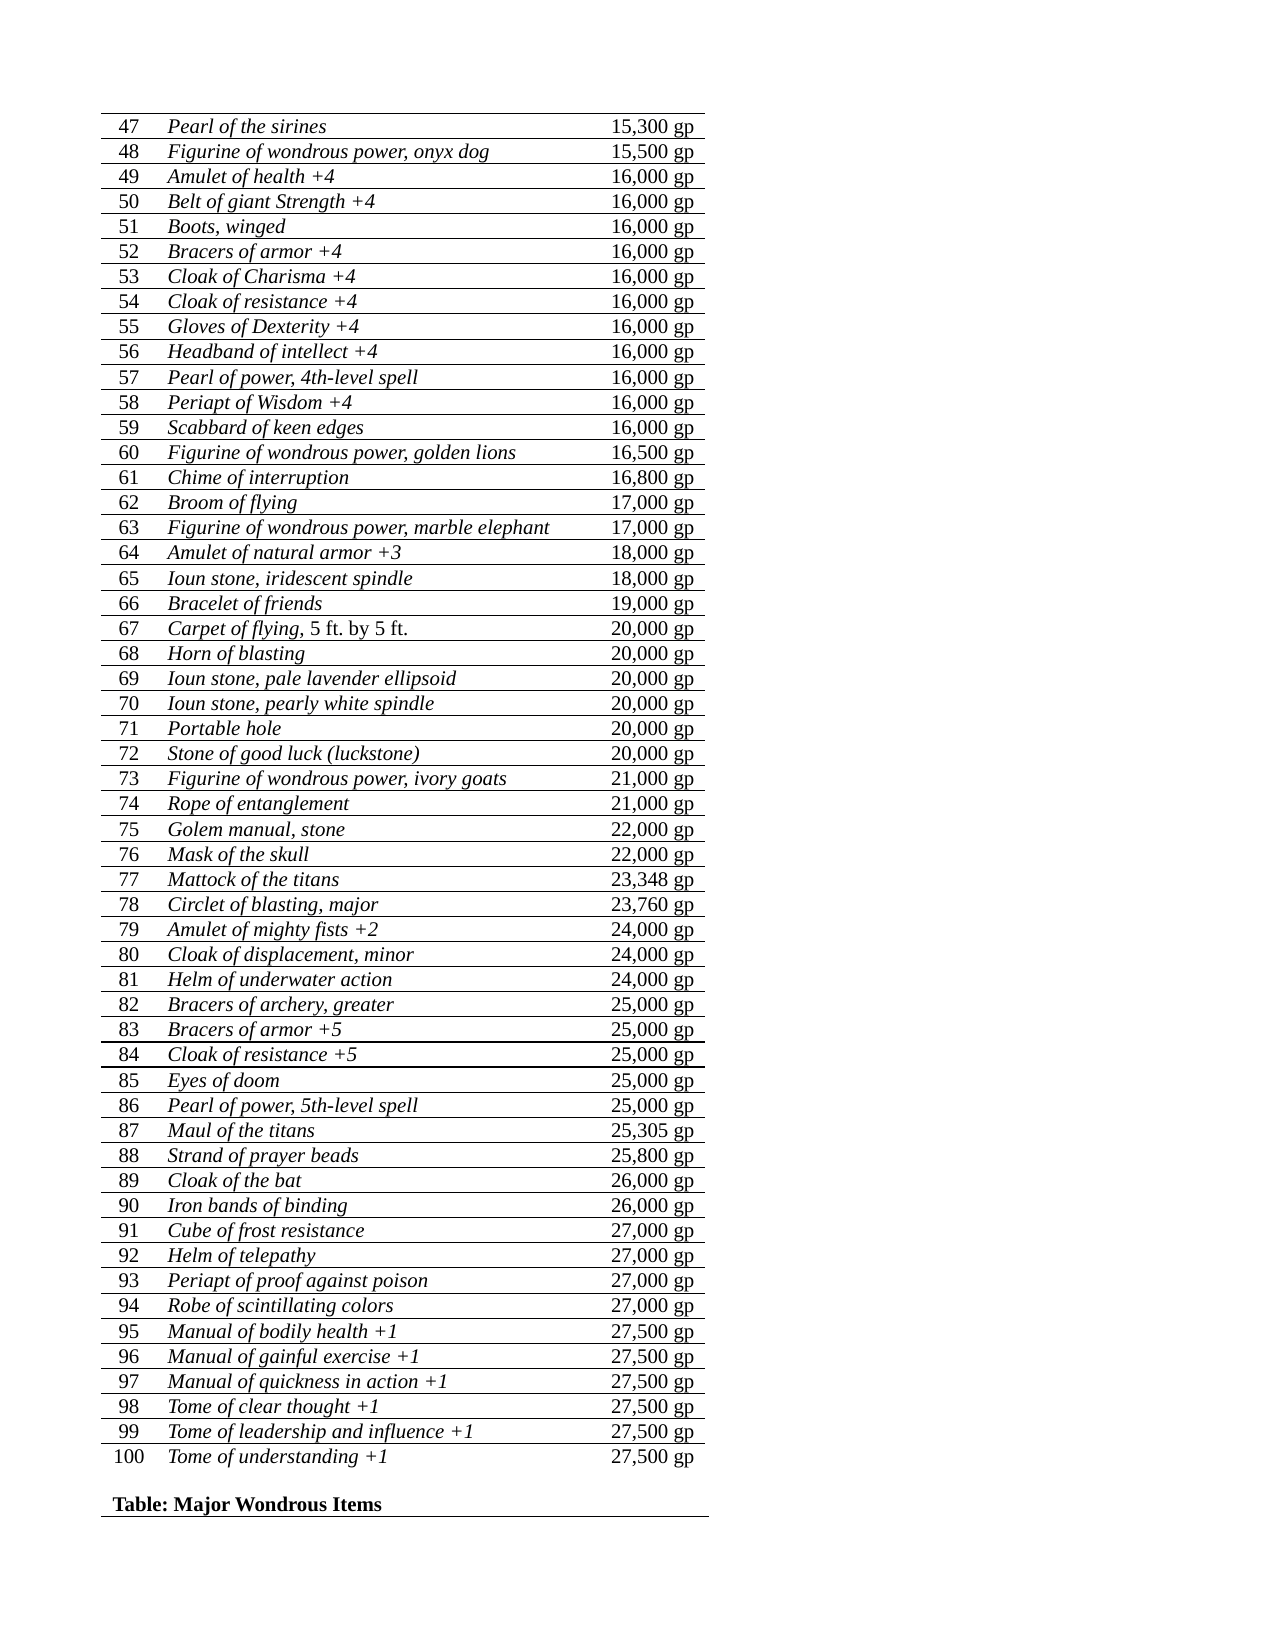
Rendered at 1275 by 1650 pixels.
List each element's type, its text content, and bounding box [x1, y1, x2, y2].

table_cell Cloak of resistance +4 [156, 289, 564, 313]
table_cell 83 [101, 1017, 156, 1041]
table_cell 77 [101, 867, 156, 891]
table_cell 20,000 gp [564, 666, 705, 690]
table_cell 16,000 gp [564, 239, 705, 263]
table_cell 82 [101, 992, 156, 1016]
table_cell 24,000 gp [564, 917, 705, 941]
table_cell 98 [101, 1394, 156, 1418]
table_cell 100 [101, 1444, 156, 1468]
table_cell 52 [101, 239, 156, 263]
table_cell 96 [101, 1344, 156, 1368]
table_cell Cloak of Charisma +4 [156, 264, 564, 288]
table_cell 51 [101, 214, 156, 238]
table_cell 16,000 gp [564, 415, 705, 439]
table_cell 50 [101, 189, 156, 213]
table_cell Tome of understanding +1 [156, 1444, 564, 1468]
table_cell Bracers of armor +4 [156, 239, 564, 263]
table_cell Iron bands of binding [156, 1193, 564, 1217]
table_cell 20,000 gp [564, 716, 705, 740]
table_cell 27,500 gp [564, 1369, 705, 1393]
table_cell 86 [101, 1093, 156, 1117]
table_cell 85 [101, 1068, 156, 1092]
table_cell Cube of frost resistance [156, 1218, 564, 1242]
table_cell 20,000 gp [564, 691, 705, 715]
table_cell Manual of quickness in action +1 [156, 1369, 564, 1393]
table_cell Rope of entanglement [156, 791, 564, 815]
table_cell 27,000 gp [564, 1243, 705, 1267]
table_cell 99 [101, 1419, 156, 1443]
table_cell Pearl of power, 4th-level spell [156, 365, 564, 389]
table_cell 59 [101, 415, 156, 439]
table_cell Gloves of Dexterity +4 [156, 314, 564, 338]
table_cell Carpet of flying, 5 ft. by 5 ft. [156, 616, 564, 640]
table_cell Portable hole [156, 716, 564, 740]
table_cell 18,000 gp [564, 565, 705, 589]
table_cell 26,000 gp [564, 1193, 705, 1217]
table_cell Boots, winged [156, 214, 564, 238]
table_cell 97 [101, 1369, 156, 1393]
table_cell 80 [101, 942, 156, 966]
table_cell 24,000 gp [564, 942, 705, 966]
table_cell 15,300 gp [564, 114, 705, 138]
table_cell 70 [101, 691, 156, 715]
table_cell 17,000 gp [564, 515, 705, 539]
table_cell 47 [101, 114, 156, 138]
table_cell 53 [101, 264, 156, 288]
table_cell 95 [101, 1319, 156, 1343]
table_cell 23,348 gp [564, 867, 705, 891]
table_cell 16,000 gp [564, 264, 705, 288]
table_cell 87 [101, 1118, 156, 1142]
table_cell Circlet of blasting, major [156, 892, 564, 916]
table_cell Cloak of the bat [156, 1168, 564, 1192]
table_cell 27,500 gp [564, 1444, 705, 1468]
table_cell 76 [101, 842, 156, 866]
table_cell Mattock of the titans [156, 867, 564, 891]
table_cell 64 [101, 540, 156, 564]
table_cell 67 [101, 616, 156, 640]
table_cell 62 [101, 490, 156, 514]
table_cell 78 [101, 892, 156, 916]
table_cell 93 [101, 1268, 156, 1292]
table_cell 18,000 gp [564, 540, 705, 564]
table_cell 16,500 gp [564, 440, 705, 464]
table_cell 60 [101, 440, 156, 464]
table_cell Bracers of armor +5 [156, 1017, 564, 1041]
table_cell 72 [101, 741, 156, 765]
table_cell Pearl of power, 5th-level spell [156, 1093, 564, 1117]
table_cell Manual of gainful exercise +1 [156, 1344, 564, 1368]
table_cell 94 [101, 1294, 156, 1317]
table_cell Headband of intellect +4 [156, 340, 564, 363]
table_cell Periapt of proof against poison [156, 1268, 564, 1292]
table_cell 73 [101, 766, 156, 790]
table_cell Figurine of wondrous power, marble elephant [156, 515, 564, 539]
table_cell Amulet of mighty fists +2 [156, 917, 564, 941]
table_cell Eyes of doom [156, 1068, 564, 1092]
table_cell Bracelet of friends [156, 591, 564, 614]
table_cell 24,000 gp [564, 967, 705, 991]
table_cell 68 [101, 641, 156, 665]
table_cell 88 [101, 1143, 156, 1167]
table_cell 25,800 gp [564, 1143, 705, 1167]
table_cell 27,000 gp [564, 1294, 705, 1317]
table_cell 91 [101, 1218, 156, 1242]
table_cell Mask of the skull [156, 842, 564, 866]
table_cell Cloak of displacement, minor [156, 942, 564, 966]
table_cell 84 [101, 1043, 156, 1066]
table_cell 20,000 gp [564, 641, 705, 665]
table_cell 23,760 gp [564, 892, 705, 916]
table_cell Horn of blasting [156, 641, 564, 665]
table_cell Maul of the titans [156, 1118, 564, 1142]
table_cell 16,000 gp [564, 214, 705, 238]
table_cell Figurine of wondrous power, golden lions [156, 440, 564, 464]
table_cell 92 [101, 1243, 156, 1267]
table_cell Belt of giant Strength +4 [156, 189, 564, 213]
table_cell 25,000 gp [564, 992, 705, 1016]
table_cell Tome of clear thought +1 [156, 1394, 564, 1418]
table_cell 74 [101, 791, 156, 815]
table_cell 81 [101, 967, 156, 991]
table_cell 55 [101, 314, 156, 338]
table_cell Ioun stone, pearly white spindle [156, 691, 564, 715]
table_cell 57 [101, 365, 156, 389]
table_cell 21,000 gp [564, 791, 705, 815]
table_cell 25,000 gp [564, 1043, 705, 1066]
table_cell 16,800 gp [564, 465, 705, 489]
table_cell 16,000 gp [564, 390, 705, 414]
table_cell 16,000 gp [564, 314, 705, 338]
table_cell 27,500 gp [564, 1344, 705, 1368]
table_cell Periapt of Wisdom +4 [156, 390, 564, 414]
table_header Table: Major Wondrous Items [101, 1492, 709, 1516]
table_cell 19,000 gp [564, 591, 705, 614]
table_cell 22,000 gp [564, 816, 705, 841]
table_cell 25,000 gp [564, 1093, 705, 1117]
table_cell 48 [101, 139, 156, 163]
table_cell 63 [101, 515, 156, 539]
table_cell 65 [101, 565, 156, 589]
table_cell Tome of leadership and influence +1 [156, 1419, 564, 1443]
table_cell 75 [101, 816, 156, 841]
table_cell 25,000 gp [564, 1068, 705, 1092]
table_cell Helm of underwater action [156, 967, 564, 991]
table_cell 54 [101, 289, 156, 313]
table_cell 27,500 gp [564, 1394, 705, 1418]
table_cell Ioun stone, iridescent spindle [156, 565, 564, 589]
table_cell 49 [101, 164, 156, 188]
table_cell 16,000 gp [564, 189, 705, 213]
table_cell Golem manual, stone [156, 816, 564, 841]
table_cell 25,305 gp [564, 1118, 705, 1142]
table_cell Cloak of resistance +5 [156, 1043, 564, 1066]
table_cell Bracers of archery, greater [156, 992, 564, 1016]
table_cell Broom of flying [156, 490, 564, 514]
table_cell 27,500 gp [564, 1419, 705, 1443]
table_cell 79 [101, 917, 156, 941]
table_cell 20,000 gp [564, 741, 705, 765]
table_cell 16,000 gp [564, 340, 705, 363]
table_cell 22,000 gp [564, 842, 705, 866]
table_cell 58 [101, 390, 156, 414]
table_cell Scabbard of keen edges [156, 415, 564, 439]
table_cell 25,000 gp [564, 1017, 705, 1041]
table_cell 15,500 gp [564, 139, 705, 163]
table_cell 16,000 gp [564, 164, 705, 188]
table_cell 26,000 gp [564, 1168, 705, 1192]
table_cell Amulet of health +4 [156, 164, 564, 188]
table_cell 16,000 gp [564, 289, 705, 313]
table_cell Chime of interruption [156, 465, 564, 489]
table_cell 61 [101, 465, 156, 489]
table_cell Figurine of wondrous power, onyx dog [156, 139, 564, 163]
table_cell 90 [101, 1193, 156, 1217]
table_cell 27,000 gp [564, 1218, 705, 1242]
table_cell 20,000 gp [564, 616, 705, 640]
table_cell Helm of telepathy [156, 1243, 564, 1267]
table_cell Strand of prayer beads [156, 1143, 564, 1167]
table_cell 16,000 gp [564, 365, 705, 389]
table_cell Amulet of natural armor +3 [156, 540, 564, 564]
table_cell 66 [101, 591, 156, 614]
table_cell Manual of bodily health +1 [156, 1319, 564, 1343]
table_cell 21,000 gp [564, 766, 705, 790]
table_cell Robe of scintillating colors [156, 1294, 564, 1317]
table_cell Ioun stone, pale lavender ellipsoid [156, 666, 564, 690]
table_cell 69 [101, 666, 156, 690]
table_cell Stone of good luck (luckstone) [156, 741, 564, 765]
table_cell 56 [101, 340, 156, 363]
table_cell 17,000 gp [564, 490, 705, 514]
table_cell 27,000 gp [564, 1268, 705, 1292]
table_cell 89 [101, 1168, 156, 1192]
table_cell Pearl of the sirines [156, 114, 564, 138]
table_cell Figurine of wondrous power, ivory goats [156, 766, 564, 790]
table_cell 71 [101, 716, 156, 740]
table_cell 27,500 gp [564, 1319, 705, 1343]
